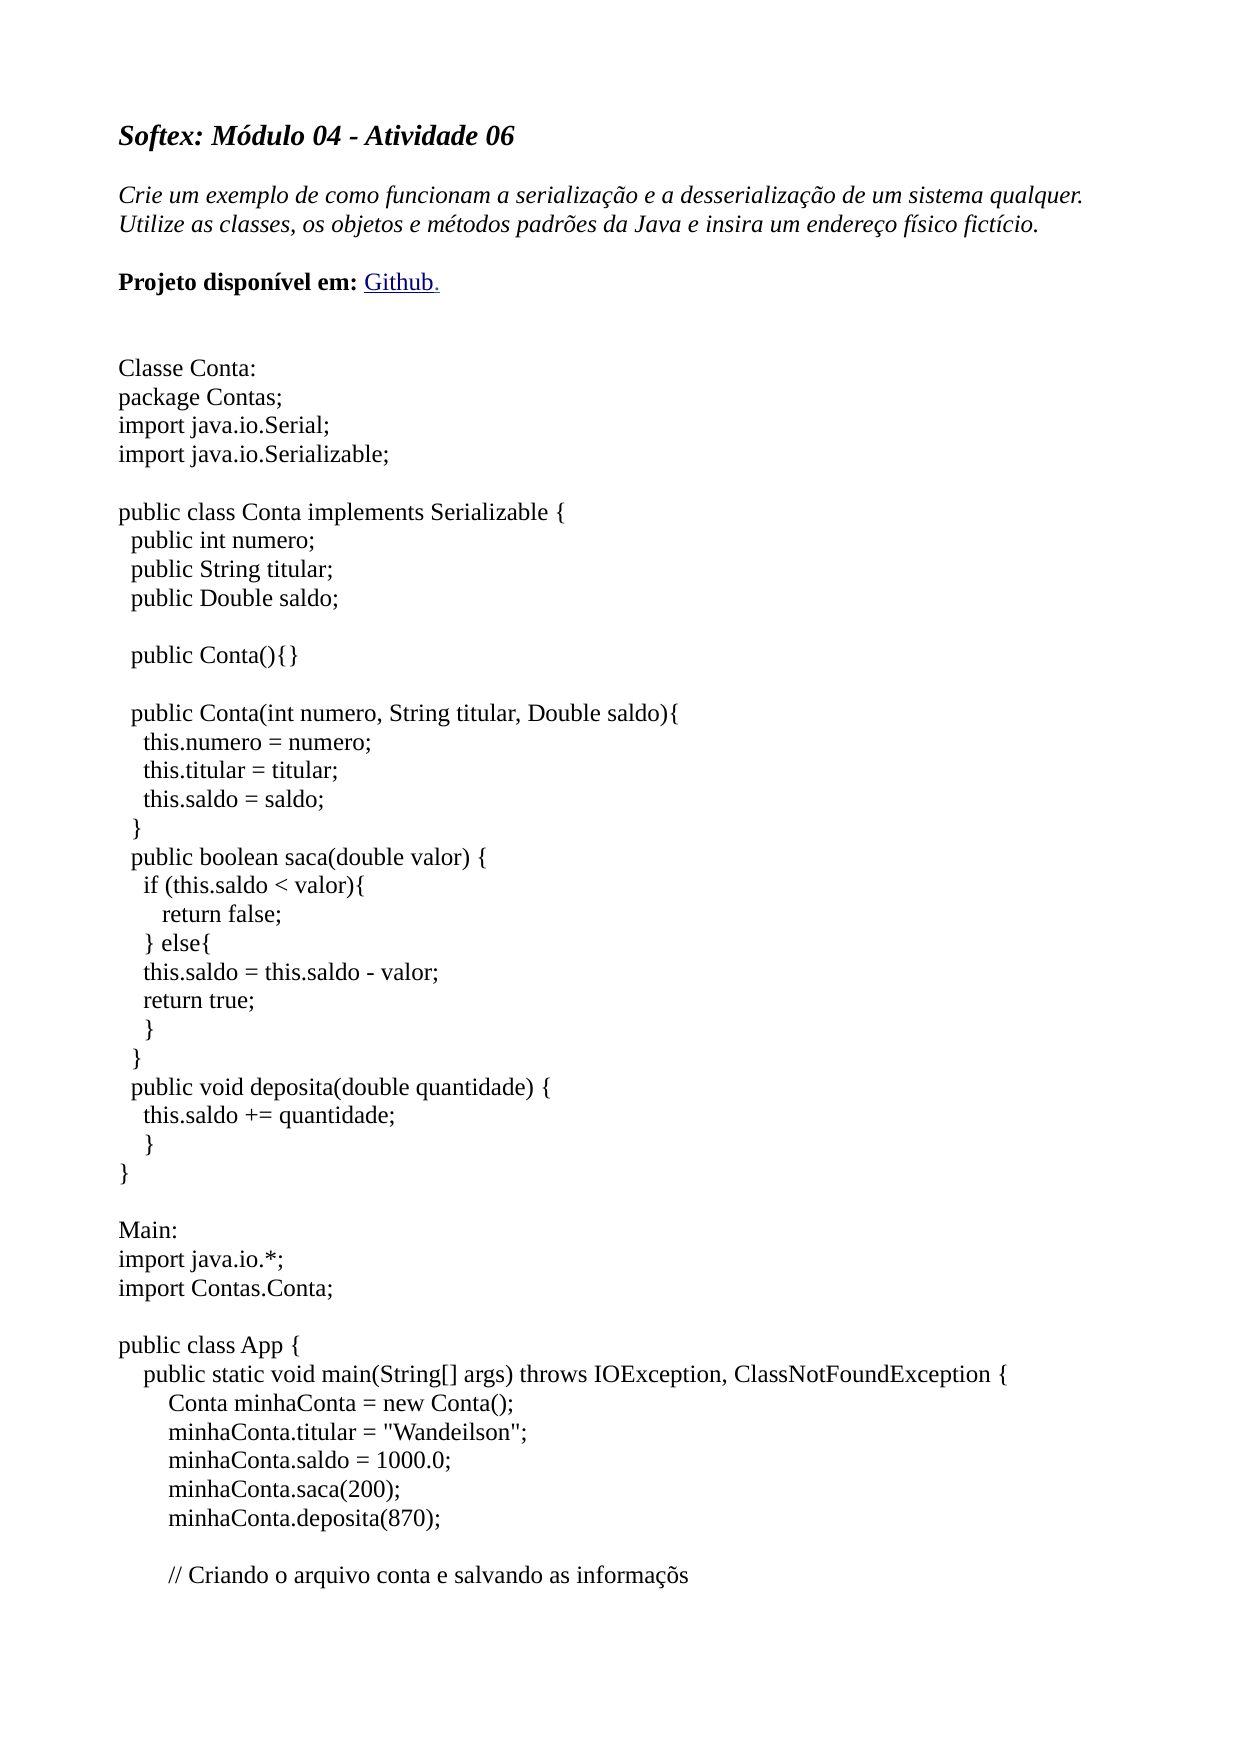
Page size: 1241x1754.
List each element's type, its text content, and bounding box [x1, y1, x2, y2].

text return false; [118, 899, 1122, 928]
text this.saldo += quantidade; [118, 1100, 1122, 1129]
text public void deposita(double quantidade) { [118, 1072, 1122, 1100]
text minhaConta.saldo = 1000.0; [118, 1445, 1122, 1474]
text return true; [118, 985, 1122, 1014]
text Softex: Módulo 04 - Atividade 06 [118, 118, 1122, 152]
text public boolean saca(double valor) { [118, 842, 1122, 870]
text minhaConta.titular = "Wandeilson"; [118, 1417, 1122, 1445]
text Classe Conta: [118, 353, 1122, 382]
text if (this.saldo < valor){ [118, 870, 1122, 899]
text this.numero = numero; [118, 727, 1122, 755]
text import java.io.Serializable; [118, 439, 1122, 468]
text import java.io.*; [118, 1244, 1122, 1273]
text Main: [118, 1215, 1122, 1244]
text this.saldo = saldo; [118, 784, 1122, 813]
text this.titular = titular; [118, 755, 1122, 784]
text public class Conta implements Serializable { [118, 497, 1122, 525]
text Projeto disponível em: Github. [118, 267, 1122, 295]
text minhaConta.saca(200); [118, 1474, 1122, 1503]
text // Criando o arquivo conta e salvando as informaçõs [118, 1560, 1122, 1589]
text import java.io.Serial; [118, 410, 1122, 439]
text public int numero; [118, 525, 1122, 554]
text this.saldo = this.saldo - valor; [118, 957, 1122, 985]
text public Double saldo; [118, 583, 1122, 612]
text } [118, 1129, 1122, 1158]
text } [118, 1014, 1122, 1043]
text Conta minhaConta = new Conta(); [118, 1388, 1122, 1417]
text public Conta(int numero, String titular, Double saldo){ [118, 698, 1122, 727]
text } [118, 1043, 1122, 1072]
text minhaConta.deposita(870); [118, 1503, 1122, 1532]
text } [118, 1158, 1122, 1187]
text } else{ [118, 928, 1122, 957]
text import Contas.Conta; [118, 1273, 1122, 1302]
text public String titular; [118, 554, 1122, 583]
text } [118, 813, 1122, 842]
text public class App { [118, 1330, 1122, 1359]
text Crie um exemplo de como funcionam a serialização e a desserialização de um sistema qualquer. Utilize as classes, os objetos e métodos padrões da Java e insira um endereço físico fictício. [118, 180, 1122, 238]
text public static void main(String[] args) throws IOException, ClassNotFoundException { [118, 1359, 1122, 1388]
text package Contas; [118, 382, 1122, 410]
text public Conta(){} [118, 640, 1122, 669]
